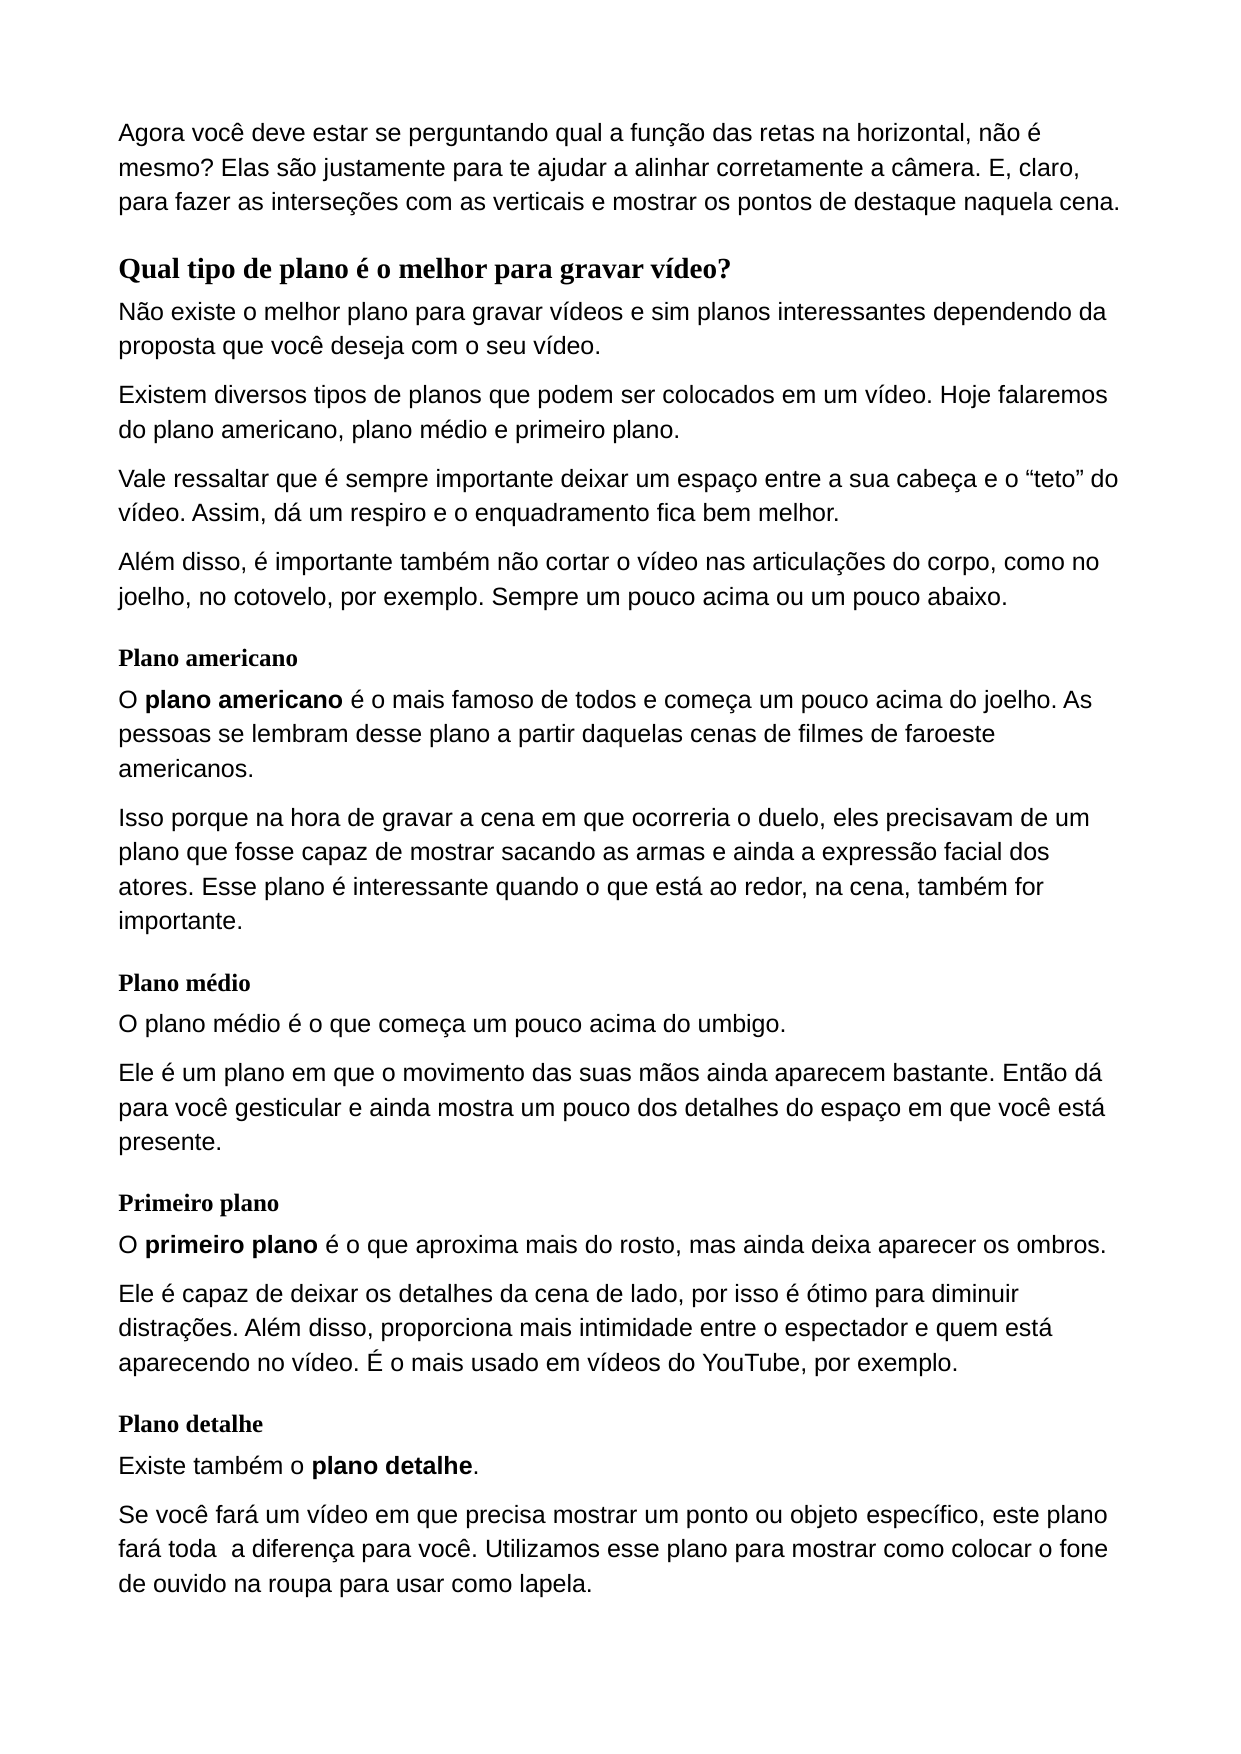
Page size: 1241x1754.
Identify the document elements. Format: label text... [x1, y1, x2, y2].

text Vale ressaltar que é sempre importante deixar um espaço entre a sua cabeça e o “teto” do vídeo. Assim, dá um respiro e o enquadramento fica bem melhor. [118, 464, 1122, 527]
text Isso porque na hora de gravar a cena em que ocorreria o duelo, eles precisavam de um plano que fosse capaz de mostrar sacando as armas e ainda a expressão facial dos atores. Esse plano é interessante quando o que está ao redor, na cena, também for importante. [118, 803, 1122, 935]
text Ele é capaz de deixar os detalhes da cena de lado, por isso é ótimo para diminuir distrações. Além disso, proporciona mais intimidade entre o espectador e quem está aparecendo no vídeo. É o mais usado em vídeos do YouTube, por exemplo. [118, 1279, 1122, 1377]
text O plano médio é o que começa um pouco acima do umbigo. [118, 1009, 1122, 1038]
text Existe também o plano detalhe. [118, 1451, 1122, 1479]
text O primeiro plano é o que aproxima mais do rosto, mas ainda deixa aparecer os ombros. [118, 1230, 1122, 1258]
subtitle Plano médio [118, 968, 1122, 996]
text Além disso, é importante também não cortar o vídeo nas articulações do corpo, como no joelho, no cotovelo, por exemplo. Sempre um pouco acima ou um pouco abaixo. [118, 547, 1122, 611]
text Existem diversos tipos de planos que podem ser colocados em um vídeo. Hoje falaremos do plano americano, plano médio e primeiro plano. [118, 380, 1122, 443]
text Se você fará um vídeo em que precisa mostrar um ponto ou objeto específico, este plano fará toda a diferença para você. Utilizamos esse plano para mostrar como colocar o fone de ouvido na roupa para usar como lapela. [118, 1500, 1122, 1597]
text Ele é um plano em que o movimento das suas mãos ainda aparecem bastante. Então dá para você gesticular e ainda mostra um pouco dos detalhes do espaço em que você está presente. [118, 1058, 1122, 1156]
subtitle Qual tipo de plano é o melhor para gravar vídeo? [118, 251, 1122, 284]
text Não existe o melhor plano para gravar vídeos e sim planos interessantes dependendo da proposta que você deseja com o seu vídeo. [118, 297, 1122, 360]
subtitle Plano americano [118, 643, 1122, 672]
subtitle Plano detalhe [118, 1409, 1122, 1438]
subtitle Primeiro plano [118, 1188, 1122, 1217]
text Agora você deve estar se perguntando qual a função das retas na horizontal, não é mesmo? Elas são justamente para te ajudar a alinhar corretamente a câmera. E, claro, para fazer as interseções com as verticais e mostrar os pontos de destaque naquela cena. [118, 118, 1122, 216]
text O plano americano é o mais famoso de todos e começa um pouco acima do joelho. As pessoas se lembram desse plano a partir daquelas cenas de filmes de faroeste americanos. [118, 685, 1122, 782]
